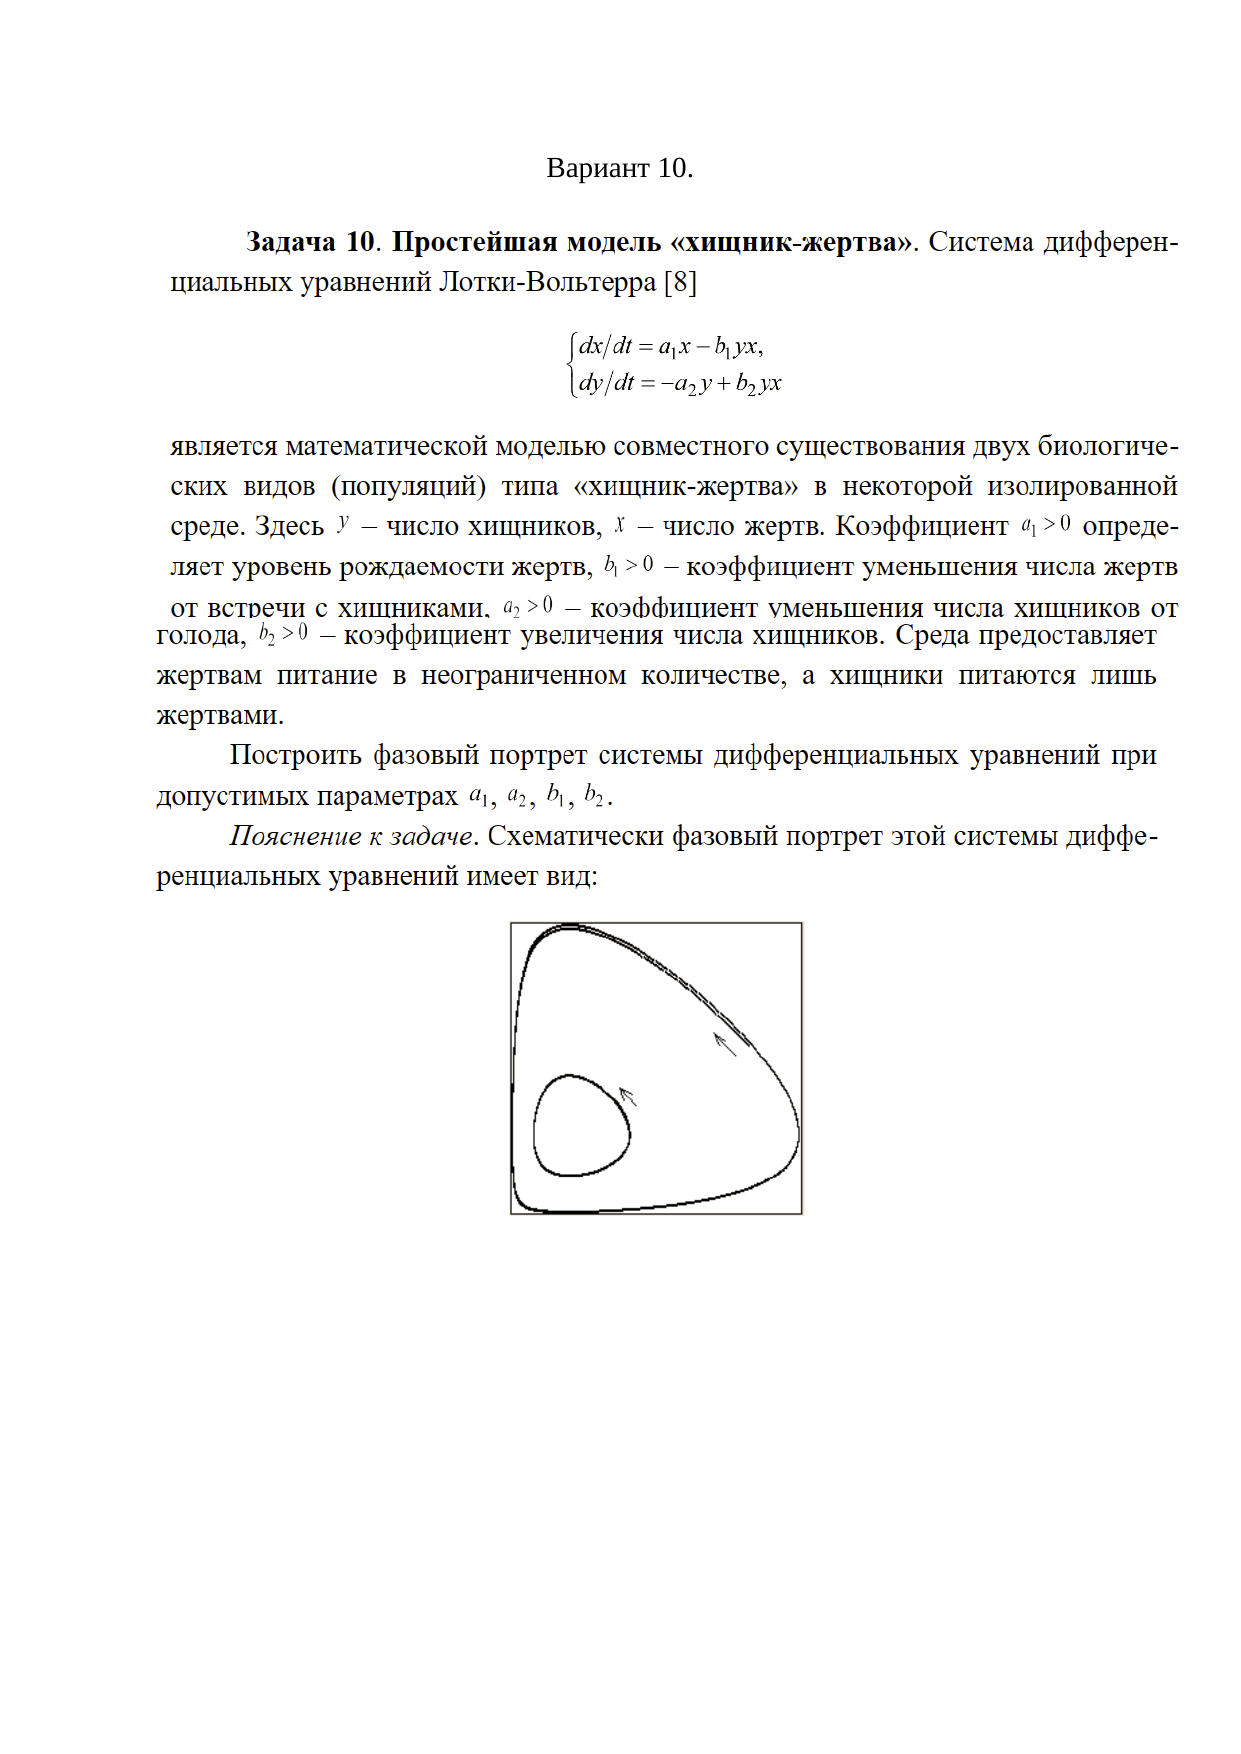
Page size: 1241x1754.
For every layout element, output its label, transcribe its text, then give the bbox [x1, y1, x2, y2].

picture [150, 208, 1182, 1218]
text Вариант 10. [150, 150, 1090, 183]
